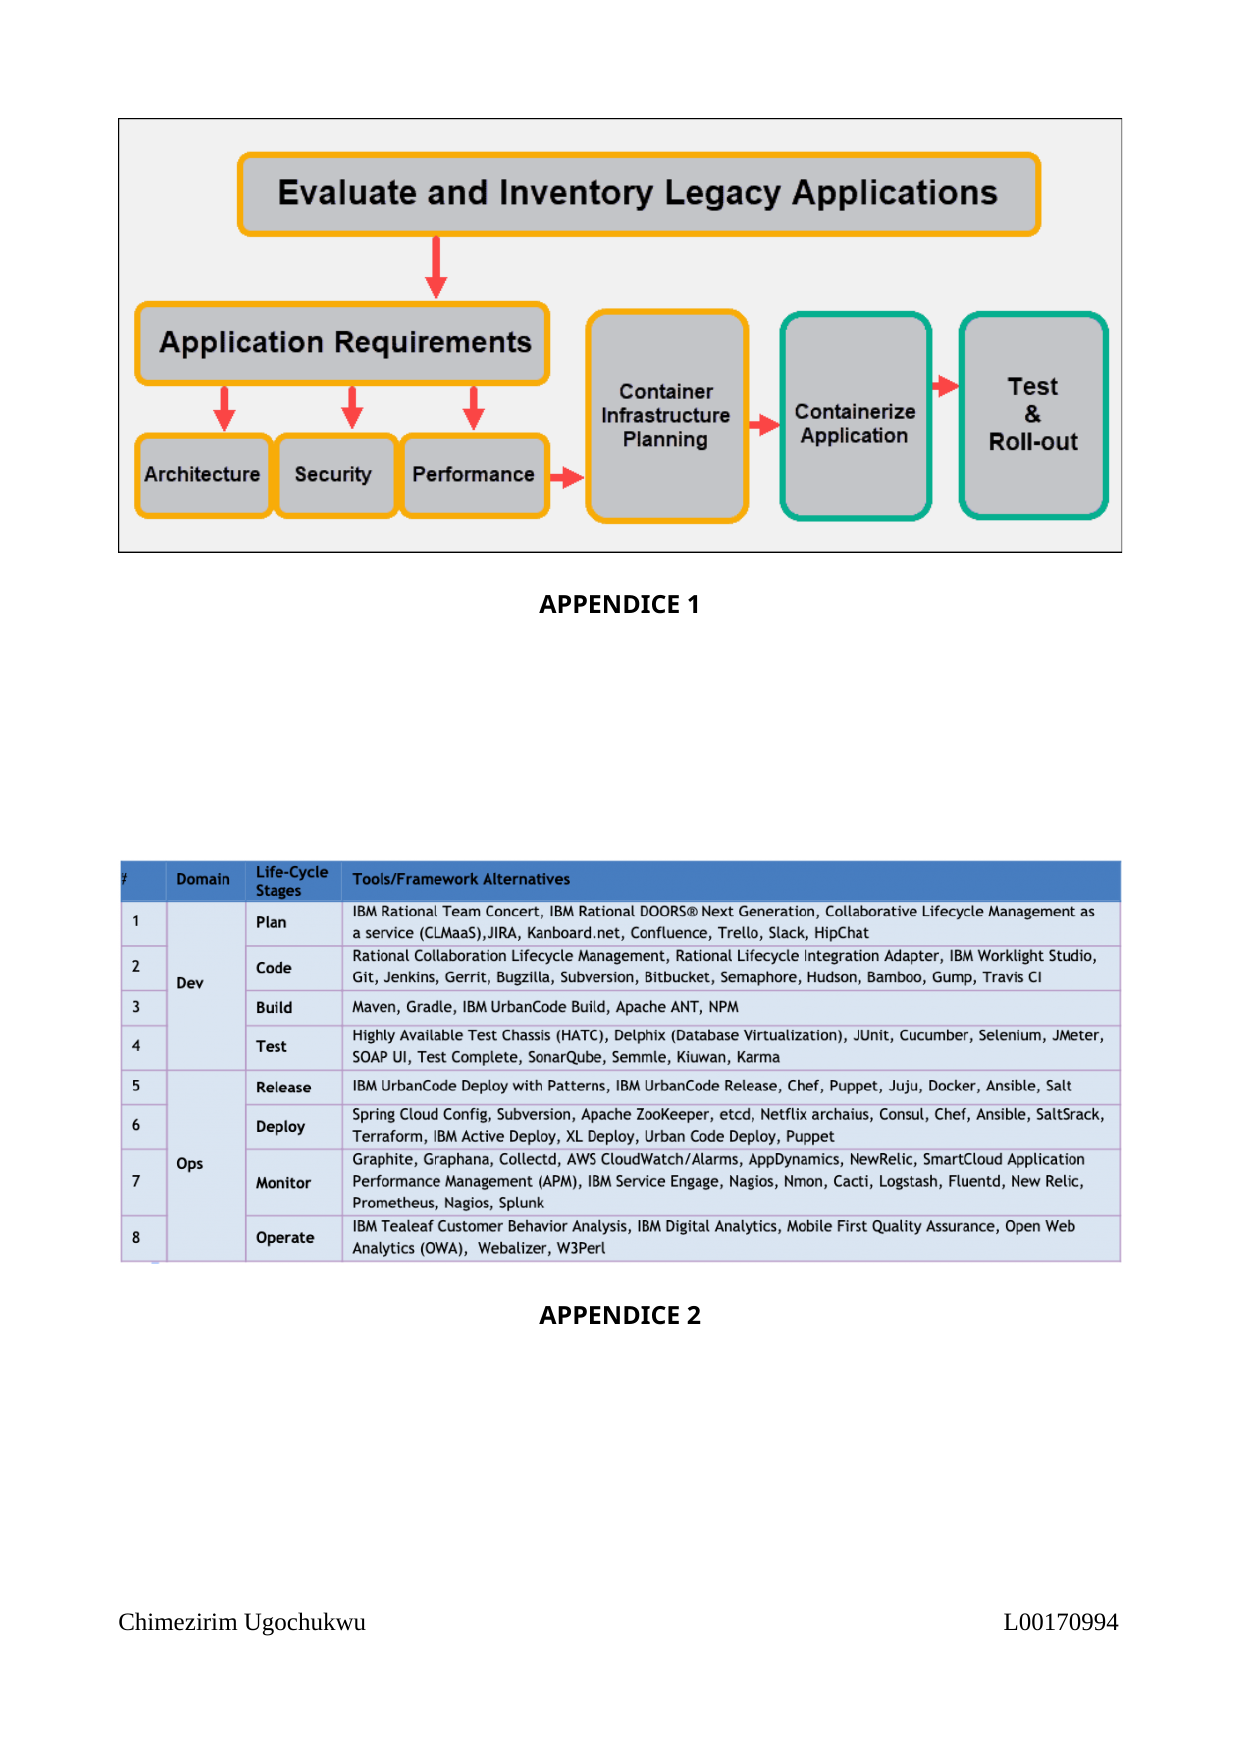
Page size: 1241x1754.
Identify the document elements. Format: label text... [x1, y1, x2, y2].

text APPENDICE 1 [118, 553, 1122, 621]
text APPENDICE 2 [118, 1298, 1122, 1332]
picture [118, 118, 1123, 553]
picture [118, 859, 1123, 1264]
